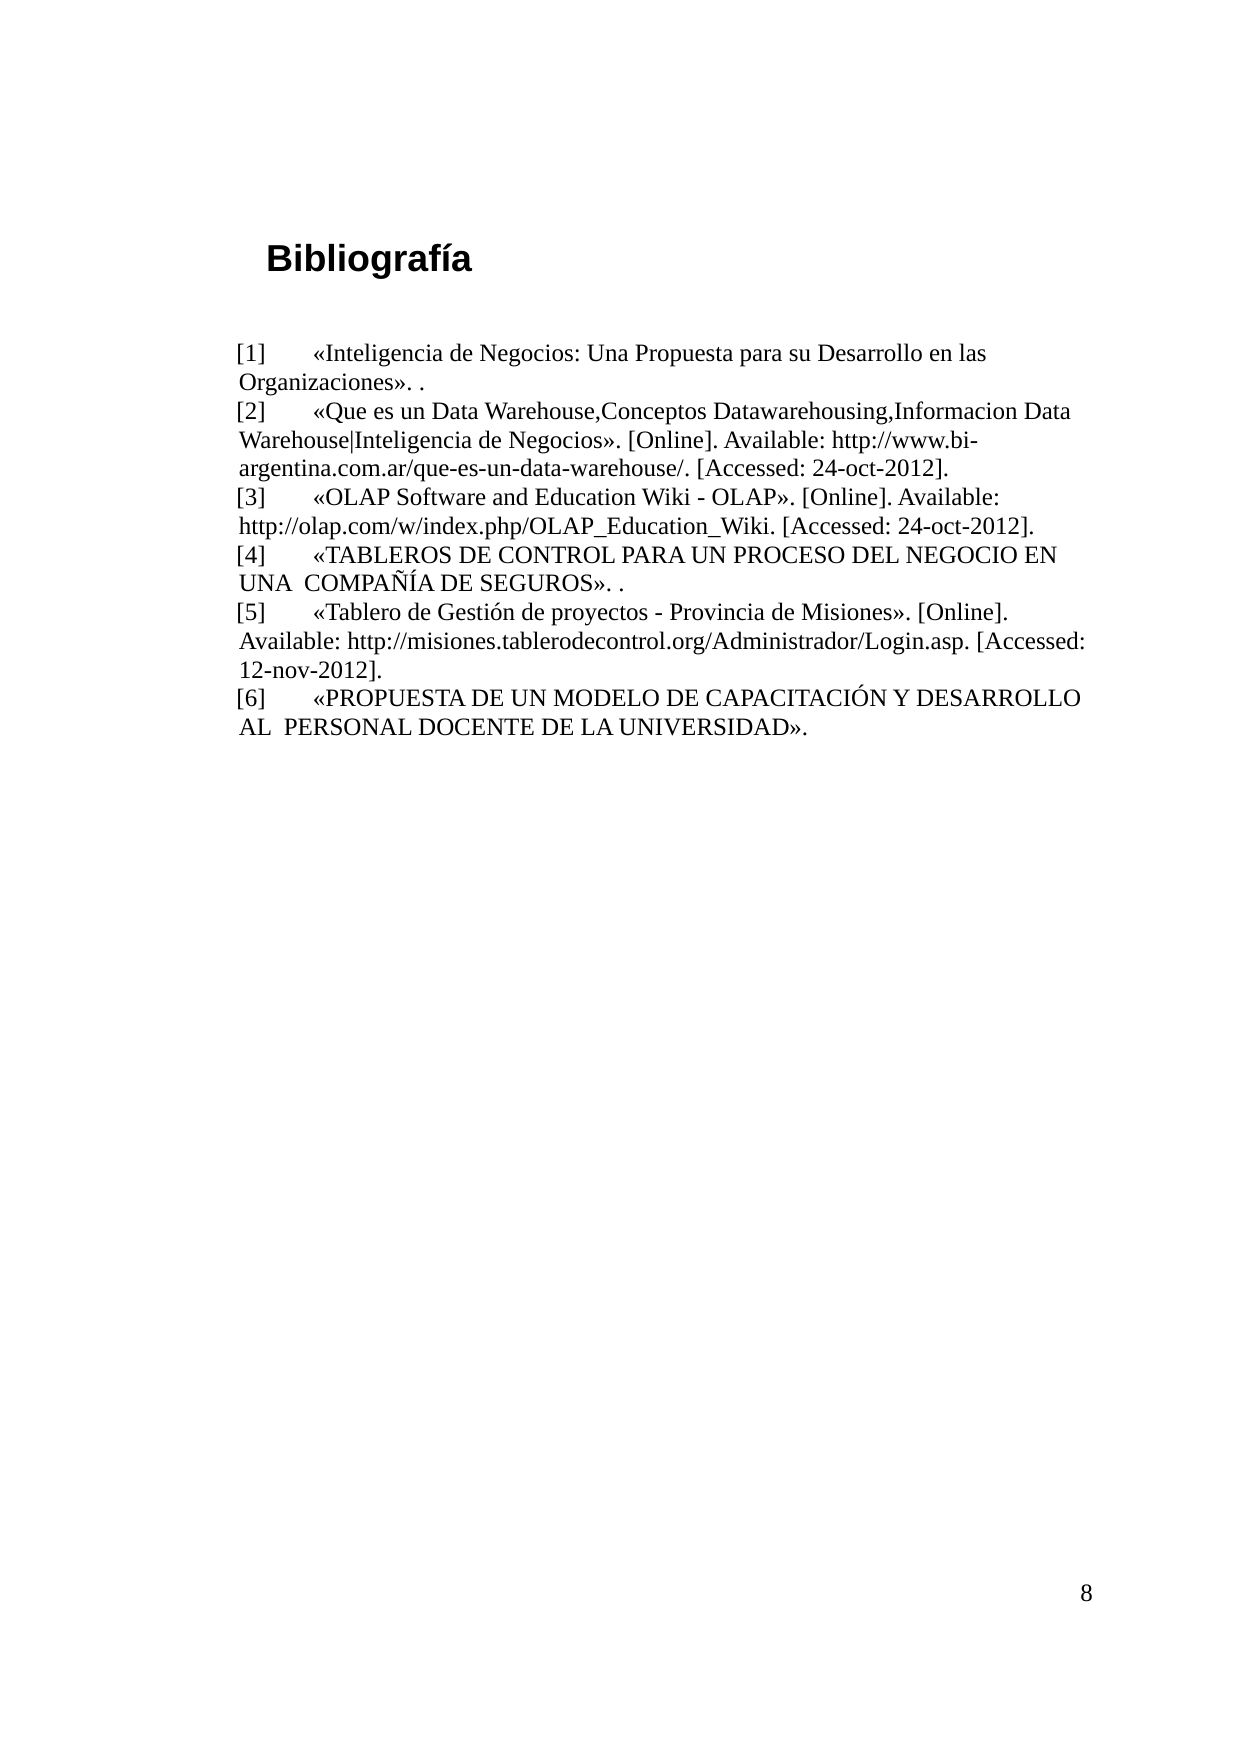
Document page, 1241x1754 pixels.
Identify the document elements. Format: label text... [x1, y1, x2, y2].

text [5] «Tablero de Gestión de proyectos - Provincia de Misiones». [Online]. Available: http://misiones.tablerodecontrol.org/Administrador/Login.asp. [Accessed: 12-nov-2012]. [236, 597, 1093, 683]
text [3] «OLAP Software and Education Wiki - OLAP». [Online]. Available: http://olap.com/w/index.php/OLAP_Education_Wiki. [Accessed: 24-oct-2012]. [236, 482, 1093, 540]
text [4] «TABLEROS DE CONTROL PARA UN PROCESO DEL NEGOCIO EN UNA COMPAÑÍA DE SEGUROS». . [236, 540, 1093, 597]
subtitle Bibliografía [236, 236, 1093, 279]
text [2] «Que es un Data Warehouse,Conceptos Datawarehousing,Informacion Data Warehouse|Inteligencia de Negocios». [Online]. Available: http://www.bi-argentina.com.ar/que-es-un-data-warehouse/. [Accessed: 24-oct-2012]. [236, 396, 1093, 482]
text [6] «PROPUESTA DE UN MODELO DE CAPACITACIÓN Y DESARROLLO AL PERSONAL DOCENTE DE LA UNIVERSIDAD». [236, 683, 1093, 741]
text [1] «Inteligencia de Negocios: Una Propuesta para su Desarrollo en las Organizaciones». . [236, 338, 1093, 396]
